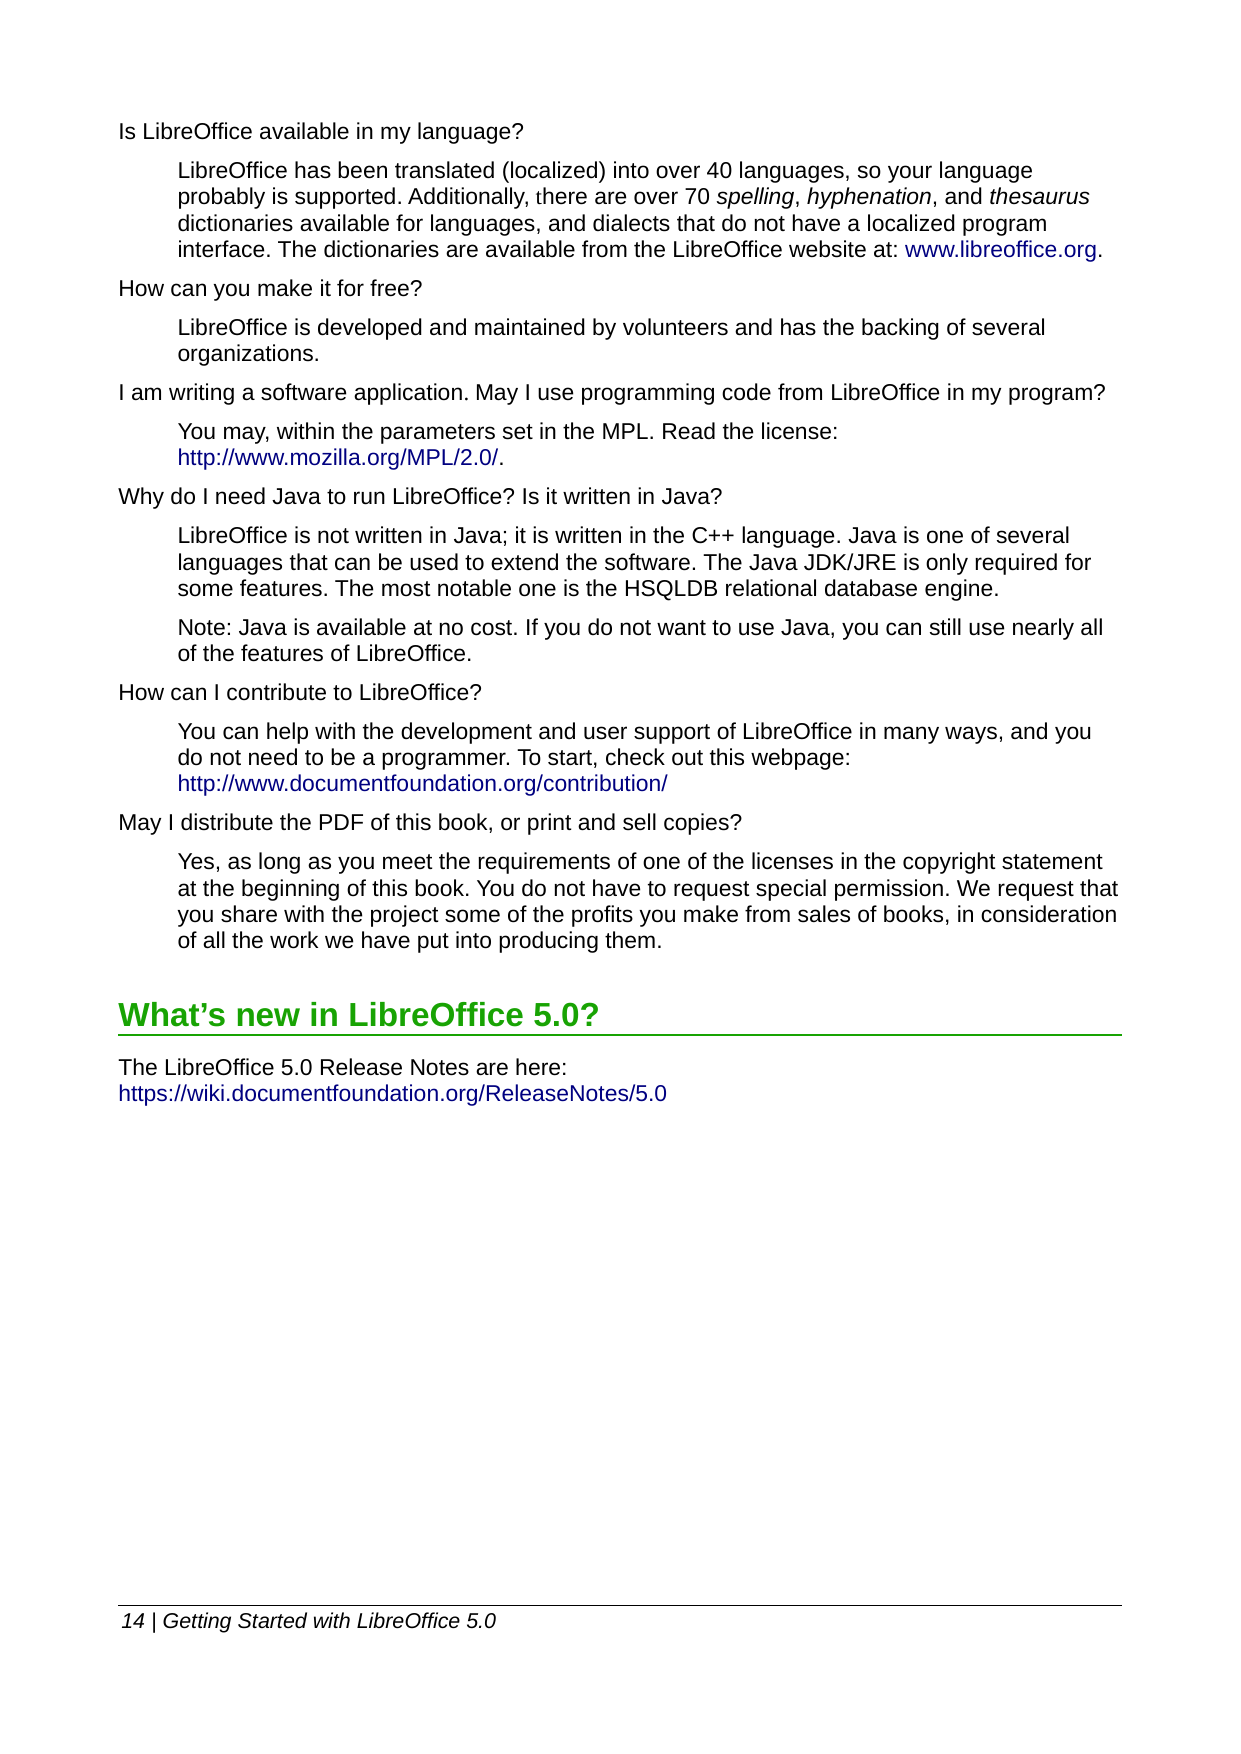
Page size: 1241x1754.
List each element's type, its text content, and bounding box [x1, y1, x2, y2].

text Is LibreOffice available in my language? [118, 118, 1122, 144]
text You can help with the development and user support of LibreOffice in many ways, and you do not need to be a programmer. To start, check out this webpage: http://www.documentfoundation.org/contribution/ [177, 718, 1122, 797]
subtitle What’s new in LibreOffice 5.0? [118, 996, 1122, 1034]
text The LibreOffice 5.0 Release Notes are here: https://wiki.documentfoundation.org/ReleaseNotes/5.0 [118, 1054, 1122, 1106]
text How can I contribute to LibreOffice? [118, 679, 1122, 705]
text May I distribute the PDF of this book, or print and sell copies? [118, 809, 1122, 836]
text Note: Java is available at no cost. If you do not want to use Java, you can still use nearly all of the features of LibreOffice. [177, 614, 1122, 666]
text LibreOffice has been translated (localized) into over 40 languages, so your language probably is supported. Additionally, there are over 70 spelling, hyphenation, and thesaurus dictionaries available for languages, and dialects that do not have a localized program interface. The dictionaries are available from the LibreOffice website at: www.libreoffice.org. [177, 157, 1122, 262]
text I am writing a software application. May I use programming code from LibreOffice in my program? [118, 379, 1122, 406]
text Yes, as long as you meet the requirements of one of the licenses in the copyright statement at the beginning of this book. You do not have to request special permission. We request that you share with the project some of the profits you make from sales of books, in consideration of all the work we have put into producing them. [177, 848, 1122, 953]
text How can you make it for free? [118, 275, 1122, 301]
text LibreOffice is developed and maintained by volunteers and has the backing of several organizations. [177, 314, 1122, 367]
text You may, within the parameters set in the MPL. Read the license: http://www.mozilla.org/MPL/2.0/. [177, 418, 1122, 471]
text LibreOffice is not written in Java; it is written in the C++ language. Java is one of several languages that can be used to extend the software. The Java JDK/JRE is only required for some features. The most notable one is the HSQLDB relational database engine. [177, 522, 1122, 601]
text Why do I need Java to run LibreOffice? Is it written in Java? [118, 483, 1122, 509]
